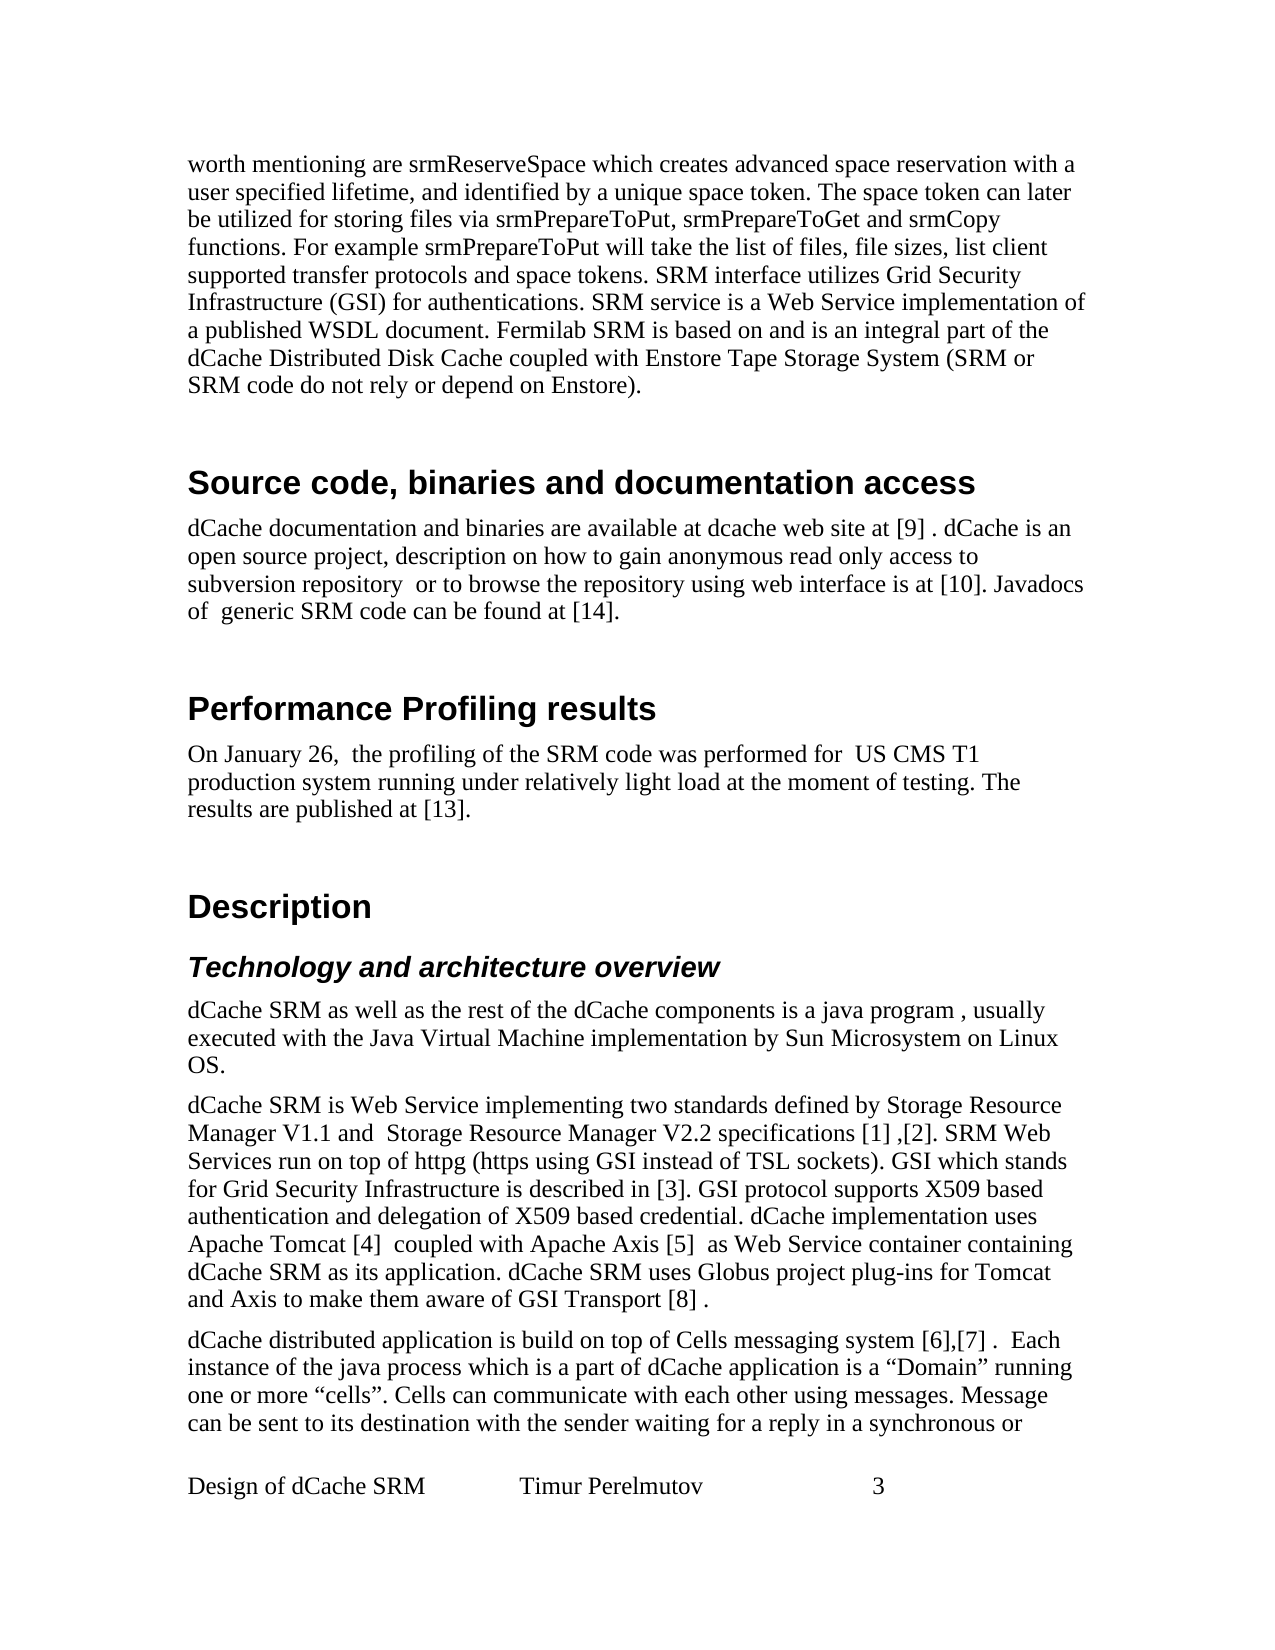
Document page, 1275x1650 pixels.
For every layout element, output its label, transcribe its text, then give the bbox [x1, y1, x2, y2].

subtitle Source code, binaries and documentation access [187, 464, 1087, 502]
text dCache documentation and binaries are available at dcache web site at [9] . dCache is an open source project, description on how to gain anonymous read only access to subversion repository or to browse the repository using web interface is at [10]. Javadocs of generic SRM code can be found at [14]. [187, 514, 1087, 625]
subtitle Performance Profiling results [187, 690, 1087, 728]
text dCache distributed application is build on top of Cells messaging system [6],[7] . Each instance of the java process which is a part of dCache application is a “Domain” running one or more “cells”. Cells can communicate with each other using messages. Message can be sent to its destination with the sender waiting for a reply in a synchronous or [187, 1326, 1087, 1437]
subtitle Description [187, 888, 1087, 926]
subtitle Technology and architecture overview [187, 951, 1087, 983]
text dCache SRM as well as the rest of the dCache components is a java program , usually executed with the Java Virtual Machine implementation by Sun Microsystem on Linux OS. [187, 996, 1087, 1079]
text dCache SRM is Web Service implementing two standards defined by Storage Resource Manager V1.1 and Storage Resource Manager V2.2 specifications [1] ,[2]. SRM Web Services run on top of httpg (https using GSI instead of TSL sockets). GSI which stands for Grid Security Infrastructure is described in [3]. GSI protocol supports X509 based authentication and delegation of X509 based credential. dCache implementation uses Apache Tomcat [4] coupled with Apache Axis [5] as Web Service container containing dCache SRM as its application. dCache SRM uses Globus project plug-ins for Tomcat and Axis to make them aware of GSI Transport [8] . [187, 1092, 1087, 1313]
text worth mentioning are srmReserveSpace which creates advanced space reservation with a user specified lifetime, and identified by a unique space token. The space token can later be utilized for storing files via srmPrepareToPut, srmPrepareToGet and srmCopy functions. For example srmPrepareToPut will take the list of files, file sizes, list client supported transfer protocols and space tokens. SRM interface utilizes Grid Security Infrastructure (GSI) for authentications. SRM service is a Web Service implementation of a published WSDL document. Fermilab SRM is based on and is an integral part of the dCache Distributed Disk Cache coupled with Enstore Tape Storage System (SRM or SRM code do not rely or depend on Enstore). [187, 150, 1087, 399]
text On January 26, the profiling of the SRM code was performed for US CMS T1 production system running under relatively light load at the moment of testing. The results are published at [13]. [187, 740, 1087, 823]
